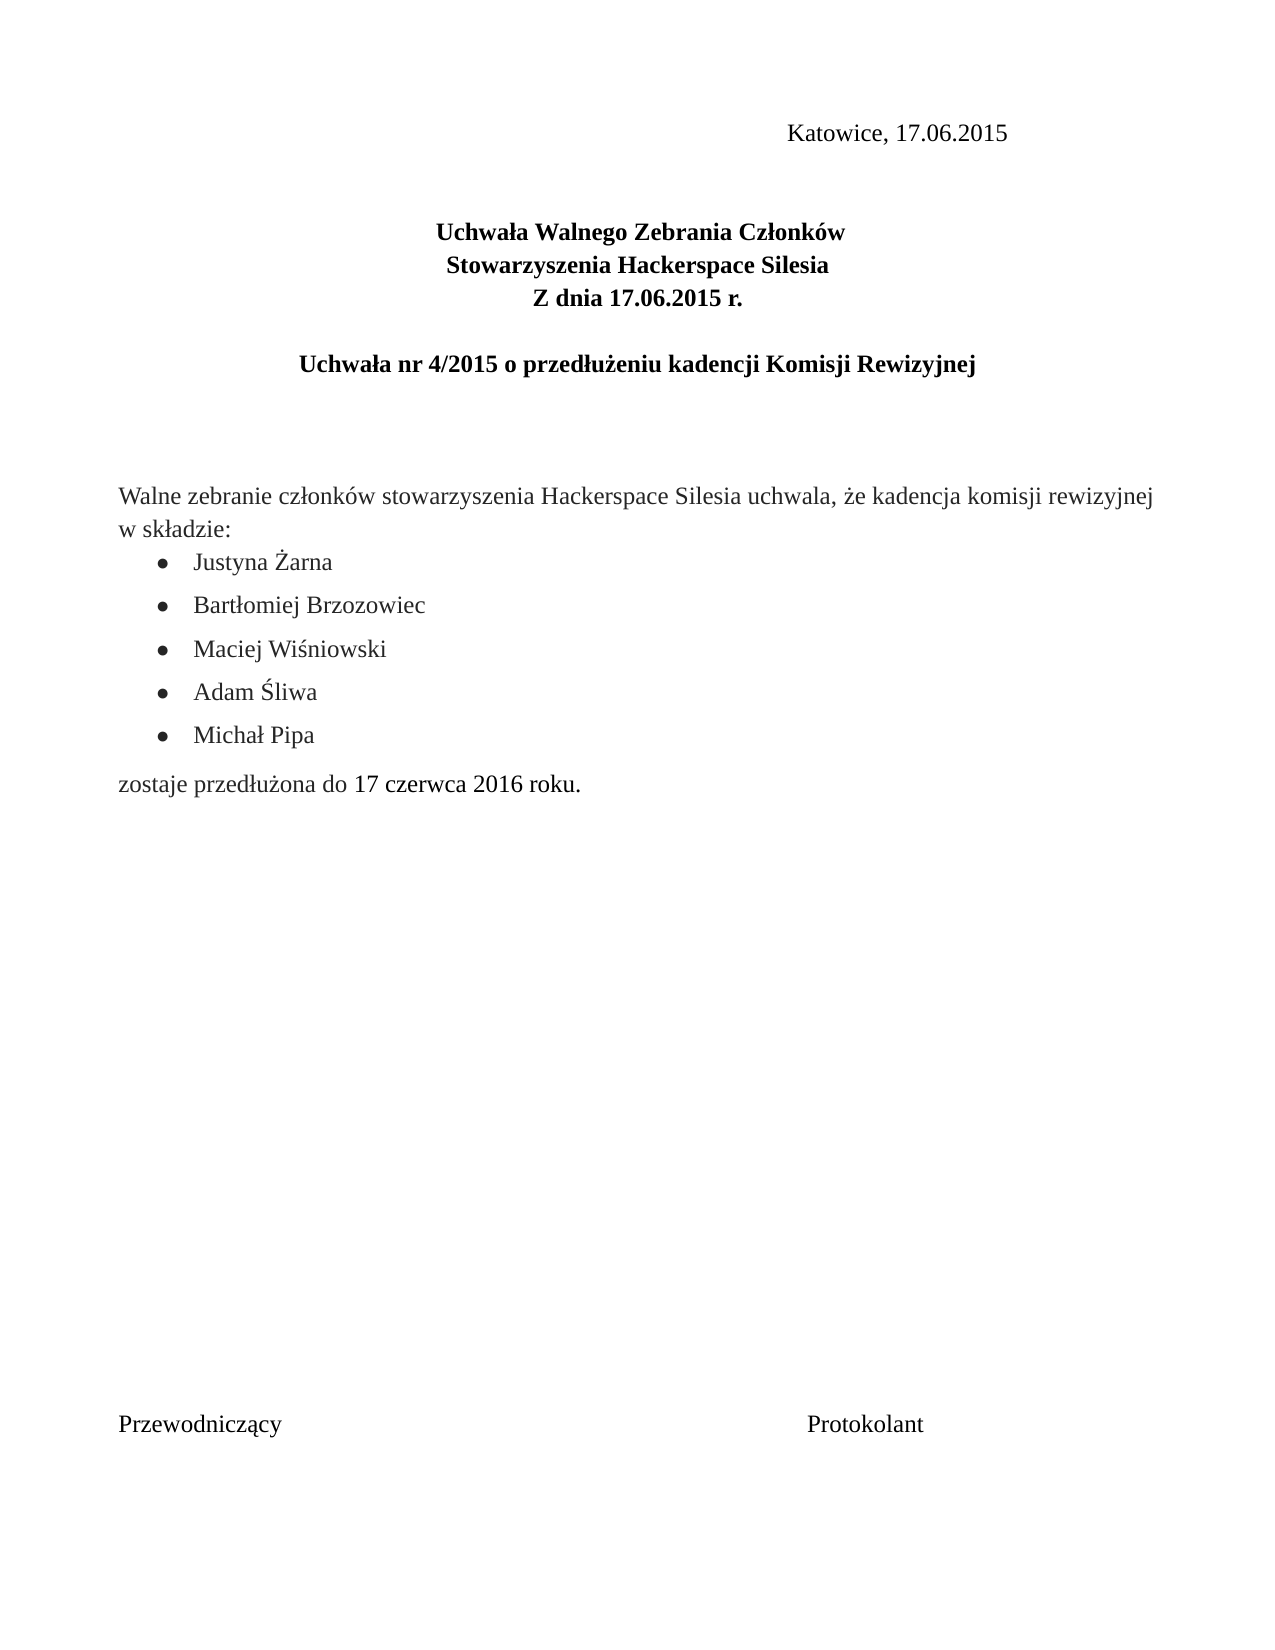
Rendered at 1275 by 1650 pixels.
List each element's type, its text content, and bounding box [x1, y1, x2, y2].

text Katowice, 17.06.2015 [118, 118, 1157, 147]
list Michał Pipa [156, 720, 1157, 749]
text Uchwała Walnego Zebrania Członków [118, 217, 1157, 246]
text Przewodniczący Protokolant [118, 1409, 1157, 1438]
list Justyna Żarna [156, 547, 1157, 576]
text Uchwała nr 4/2015 o przedłużeniu kadencji Komisji Rewizyjnej [118, 349, 1157, 378]
text Walne zebranie członków stowarzyszenia Hackerspace Silesia uchwala, że kadencja komisji rewizyjnej w składzie: [118, 481, 1157, 543]
text zostaje przedłużona do 17 czerwca 2016 roku. [118, 769, 1157, 798]
list Adam Śliwa [156, 677, 1157, 706]
text Stowarzyszenia Hackerspace Silesia [118, 250, 1157, 279]
text Z dnia 17.06.2015 r. [118, 283, 1157, 312]
list Maciej Wiśniowski [156, 634, 1157, 662]
list Bartłomiej Brzozowiec [156, 591, 1157, 619]
